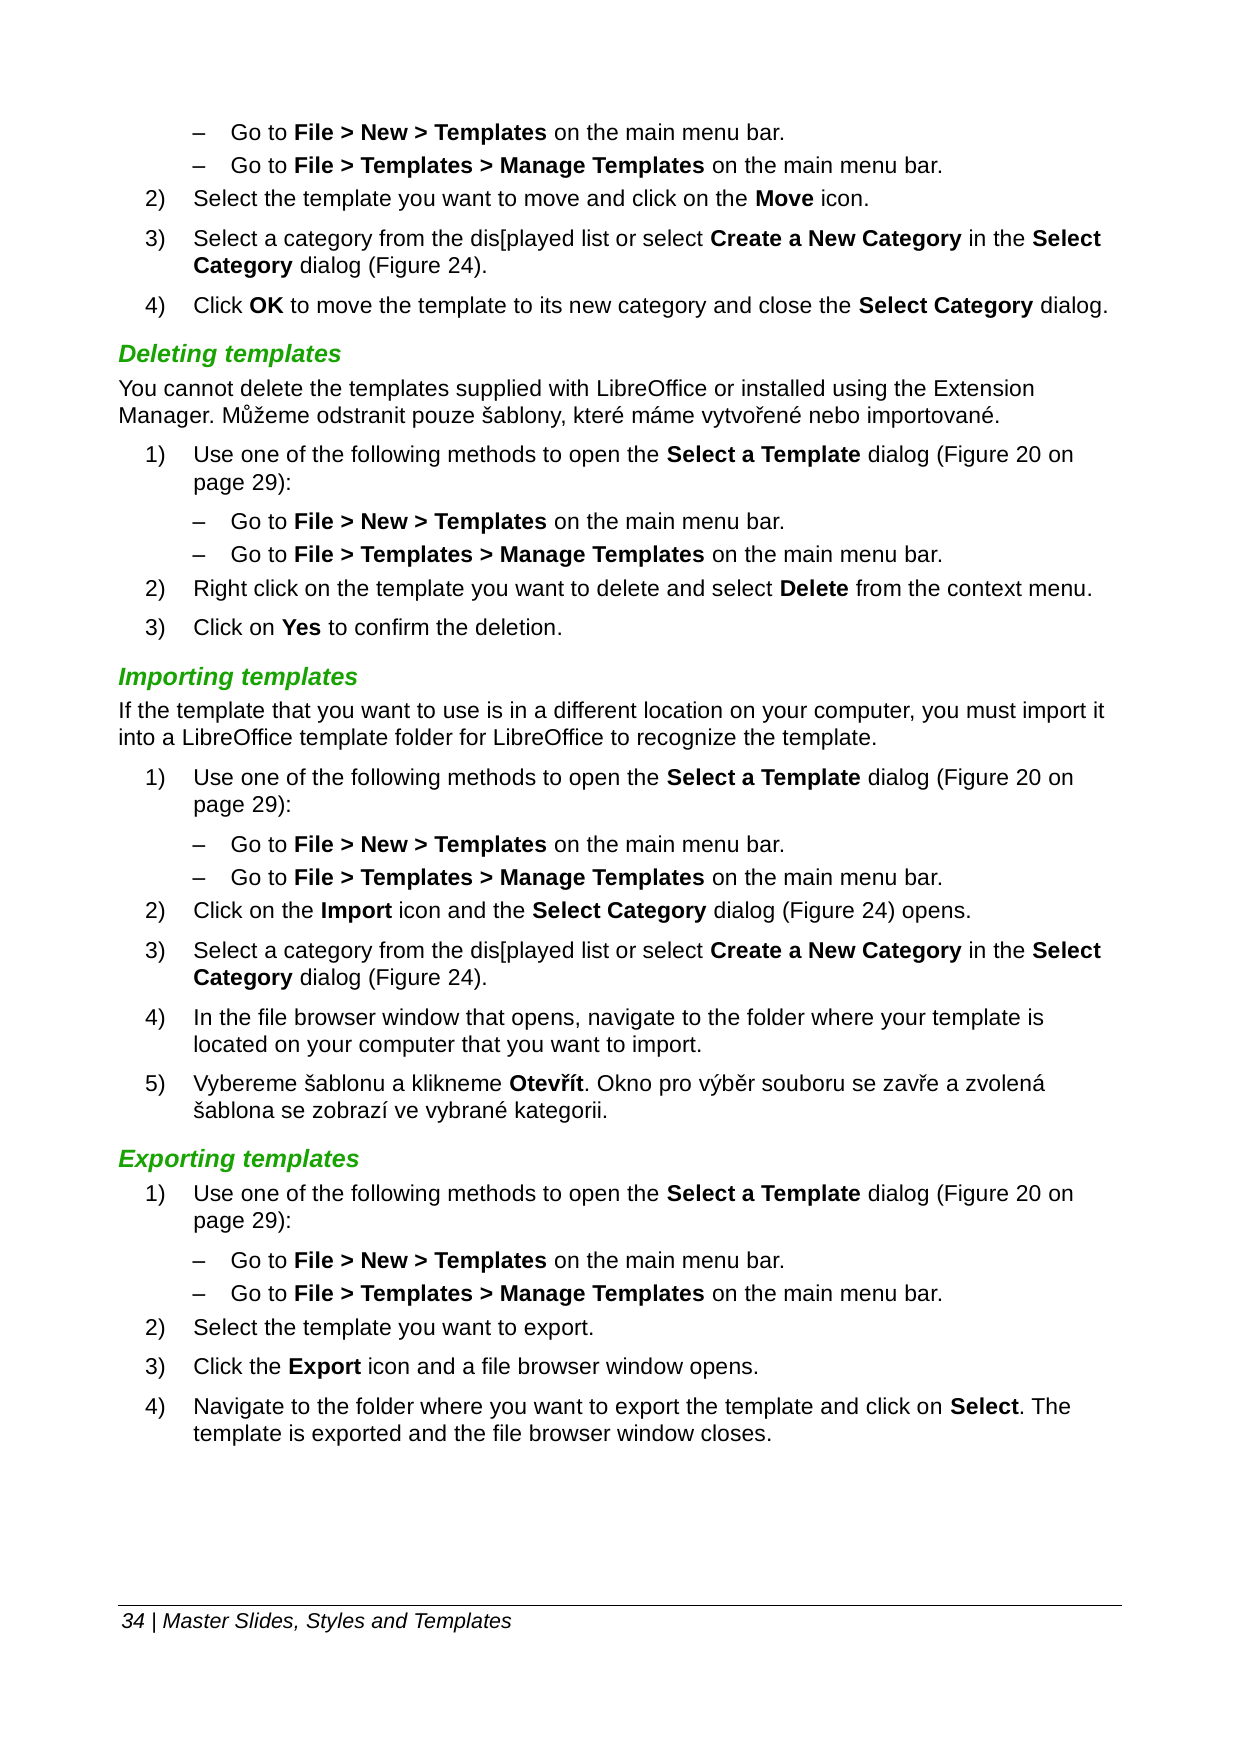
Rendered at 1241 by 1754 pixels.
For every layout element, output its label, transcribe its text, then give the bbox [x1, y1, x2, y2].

list Vybereme šablonu a klikneme Otevřít. Okno pro výběr souboru se zavře a zvolená šablona se zobrazí ve vybrané kategorii. [165, 1069, 1122, 1124]
list Go to File > Templates > Manage Templates on the main menu bar. [192, 541, 1122, 568]
list Click on Yes to confirm the deletion. [165, 614, 1122, 641]
list Click the Export icon and a file browser window opens. [165, 1353, 1122, 1380]
list Select a category from the dis[played list or select Create a New Category in the Select Category dialog (Figure 24). [165, 224, 1122, 278]
list Go to File > New > Templates on the main menu bar. [192, 507, 1122, 534]
text If the template that you want to use is in a different location on your computer, you must import it into a LibreOffice template folder for LibreOffice to recognize the template. [118, 697, 1122, 751]
list Go to File > Templates > Manage Templates on the main menu bar. [192, 863, 1122, 890]
subtitle Deleting templates [118, 339, 1122, 368]
list Click OK to move the template to its new category and close the Select Category dialog. [165, 291, 1122, 318]
subtitle Importing templates [118, 661, 1122, 690]
list Select the template you want to move and click on the Move icon. [165, 185, 1122, 212]
list Go to File > New > Templates on the main menu bar. [192, 1246, 1122, 1273]
list In the file browser window that opens, navigate to the folder where your template is located on your computer that you want to import. [165, 1003, 1122, 1057]
list Navigate to the folder where you want to export the template and click on Select. The template is exported and the file browser window closes. [165, 1392, 1122, 1446]
text You cannot delete the templates supplied with LibreOffice or installed using the Extension Manager. Můžeme odstranit pouze šablony, které máme vytvořené nebo importované. [118, 374, 1122, 428]
list Go to File > New > Templates on the main menu bar. [192, 830, 1122, 857]
subtitle Exporting templates [118, 1144, 1122, 1173]
list Use one of the following methods to open the Select a Template dialog (Figure 20 on page 26): [165, 763, 1122, 817]
list Select the template you want to export. [165, 1313, 1122, 1340]
list Use one of the following methods to open the Select a Template dialog (Figure 20 on page 26): [165, 1180, 1122, 1234]
list Select a category from the dis[played list or select Create a New Category in the Select Category dialog (Figure 24). [165, 936, 1122, 990]
list Go to File > Templates > Manage Templates on the main menu bar. [192, 1280, 1122, 1307]
list Click on the Import icon and the Select Category dialog (Figure 24) opens. [165, 897, 1122, 924]
list Go to File > New > Templates on the main menu bar. [192, 118, 1122, 145]
list Go to File > Templates > Manage Templates on the main menu bar. [192, 151, 1122, 178]
list Right click on the template you want to delete and select Delete from the context menu. [165, 574, 1122, 601]
list Use one of the following methods to open the Select a Template dialog (Figure 20 on page 26): [165, 441, 1122, 495]
